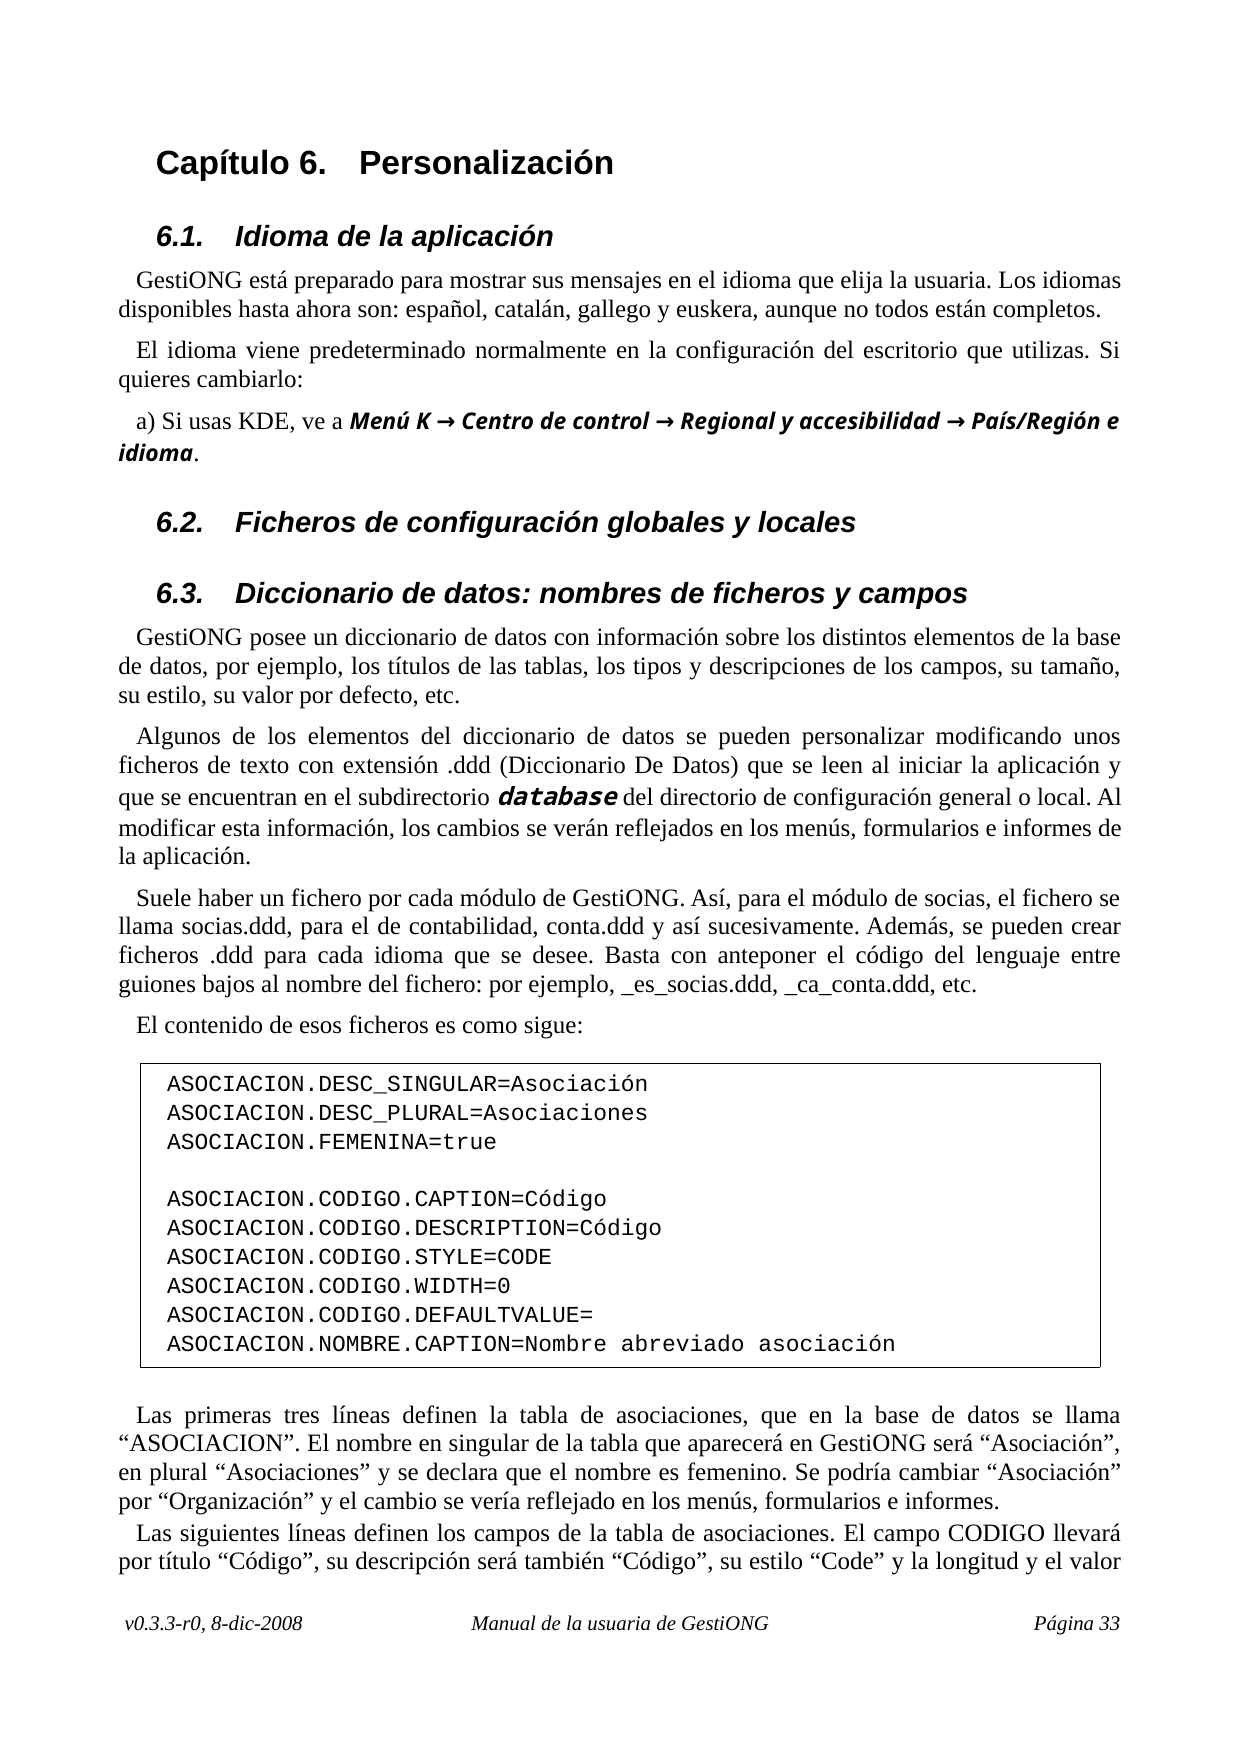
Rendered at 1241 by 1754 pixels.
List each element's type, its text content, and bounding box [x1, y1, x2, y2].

text ASOCIACION.CODIGO.CAPTION=Código [149, 1188, 1091, 1214]
text Las primeras tres líneas definen la tabla de asociaciones, que en la base de datos se llama “ASOCIACION”. El nombre en singular de la tabla que aparecerá en GestiONG será “Asociación”, en plural “Asociaciones” y se declara que el nombre es femenino. Se podría cambiar “Asociación” por “Organización” y el cambio se vería reflejado en los menús, formularios e informes. [118, 1400, 1122, 1515]
text ASOCIACION.DESC_SINGULAR=Asociación [149, 1072, 1091, 1098]
text Las siguientes líneas definen los campos de la tabla de asociaciones. El campo CODIGO llevará por título “Código”, su descripción será también “Código”, su estilo “Code” y la longitud y el valor [118, 1518, 1122, 1575]
text ASOCIACION.NOMBRE.CAPTION=Nombre abreviado asociación [149, 1332, 1091, 1358]
text ASOCIACION.CODIGO.WIDTH=0 [149, 1274, 1091, 1300]
text a) Si usas KDE, ve a Menú K → Centro de control → Regional y accesibilidad → País/Región e idioma. [118, 405, 1122, 468]
subtitle Idioma de la aplicación [118, 219, 1122, 253]
text ASOCIACION.DESC_PLURAL=Asociaciones [149, 1101, 1091, 1127]
text El contenido de esos ficheros es como sigue: [118, 1010, 1122, 1039]
text Suele haber un fichero por cada módulo de GestiONG. Así, para el módulo de socias, el fichero se llama socias.ddd, para el de contabilidad, conta.ddd y así sucesivamente. Además, se pueden crear ficheros .ddd para cada idioma que se desee. Basta con anteponer el código del lenguaje entre guiones bajos al nombre del fichero: por ejemplo, _es_socias.ddd, _ca_conta.ddd, etc. [118, 883, 1122, 998]
text ASOCIACION.CODIGO.DESCRIPTION=Código [149, 1217, 1091, 1242]
subtitle Ficheros de configuración globales y locales [118, 505, 1122, 539]
text ASOCIACION.FEMENINA=true [149, 1130, 1091, 1156]
text ASOCIACION.CODIGO.STYLE=CODE [149, 1245, 1091, 1271]
text El idioma viene predeterminado normalmente en la configuración del escritorio que utilizas. Si quieres cambiarlo: [118, 335, 1122, 393]
text ASOCIACION.CODIGO.DEFAULTVALUE= [149, 1303, 1091, 1329]
subtitle Diccionario de datos: nombres de ficheros y campos [118, 576, 1122, 610]
text GestiONG posee un diccionario de datos con información sobre los distintos elementos de la base de datos, por ejemplo, los títulos de las tablas, los tipos y descripciones de los campos, su tamaño, su estilo, su valor por defecto, etc. [118, 622, 1122, 709]
text GestiONG está preparado para mostrar sus mensajes en el idioma que elija la usuaria. Los idiomas disponibles hasta ahora son: español, catalán, gallego y euskera, aunque no todos están completos. [118, 265, 1122, 323]
text Algunos de los elementos del diccionario de datos se pueden personalizar modificando unos ficheros de texto con extensión .ddd (Diccionario De Datos) que se leen al iniciar la aplicación y que se encuentran en el subdirectorio database del directorio de configuración general o local. Al modificar esta información, los cambios se verán reflejados en los menús, formularios e informes de la aplicación. [118, 721, 1122, 870]
subtitle Personalización [118, 143, 1122, 182]
